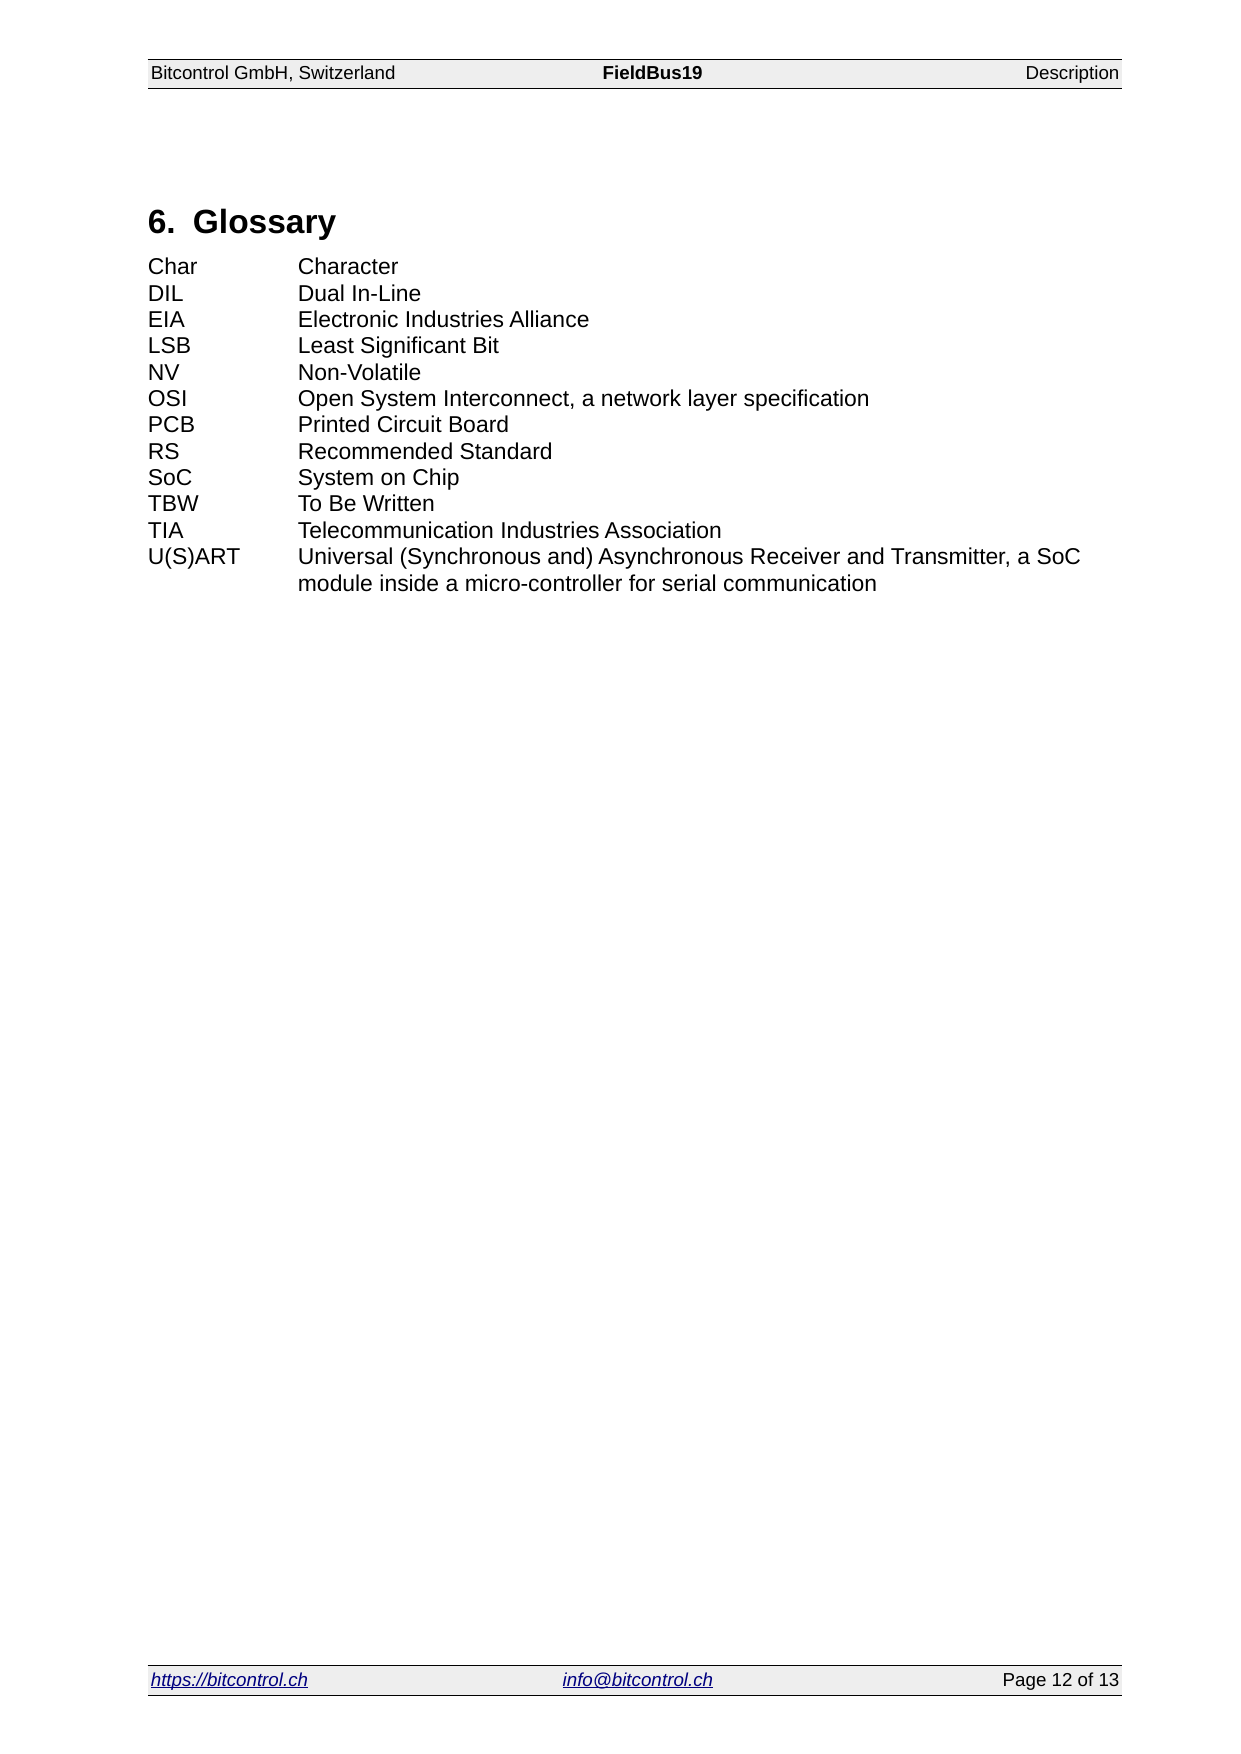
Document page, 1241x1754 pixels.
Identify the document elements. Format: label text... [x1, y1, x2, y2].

text LSB Least Significant Bit [148, 332, 1122, 359]
text EIA Electronic Industries Alliance [148, 306, 1122, 332]
text OSI Open System Interconnect, a network layer specification [148, 385, 1122, 411]
text PCB Printed Circuit Board [148, 411, 1122, 438]
subtitle Glossary [148, 202, 1122, 241]
text DIL Dual In-Line [148, 279, 1122, 306]
text NV Non-Volatile [148, 359, 1122, 385]
text TBW To Be Written [148, 490, 1122, 517]
text Char Character [148, 253, 1122, 279]
text U(S)ART Universal (Synchronous and) Asynchronous Receiver and Transmitter, a SoC module inside a micro-controller for serial communication [148, 543, 1122, 596]
text SoC System on Chip [148, 464, 1122, 490]
text RS Recommended Standard [148, 438, 1122, 464]
text TIA Telecommunication Industries Association [148, 517, 1122, 543]
